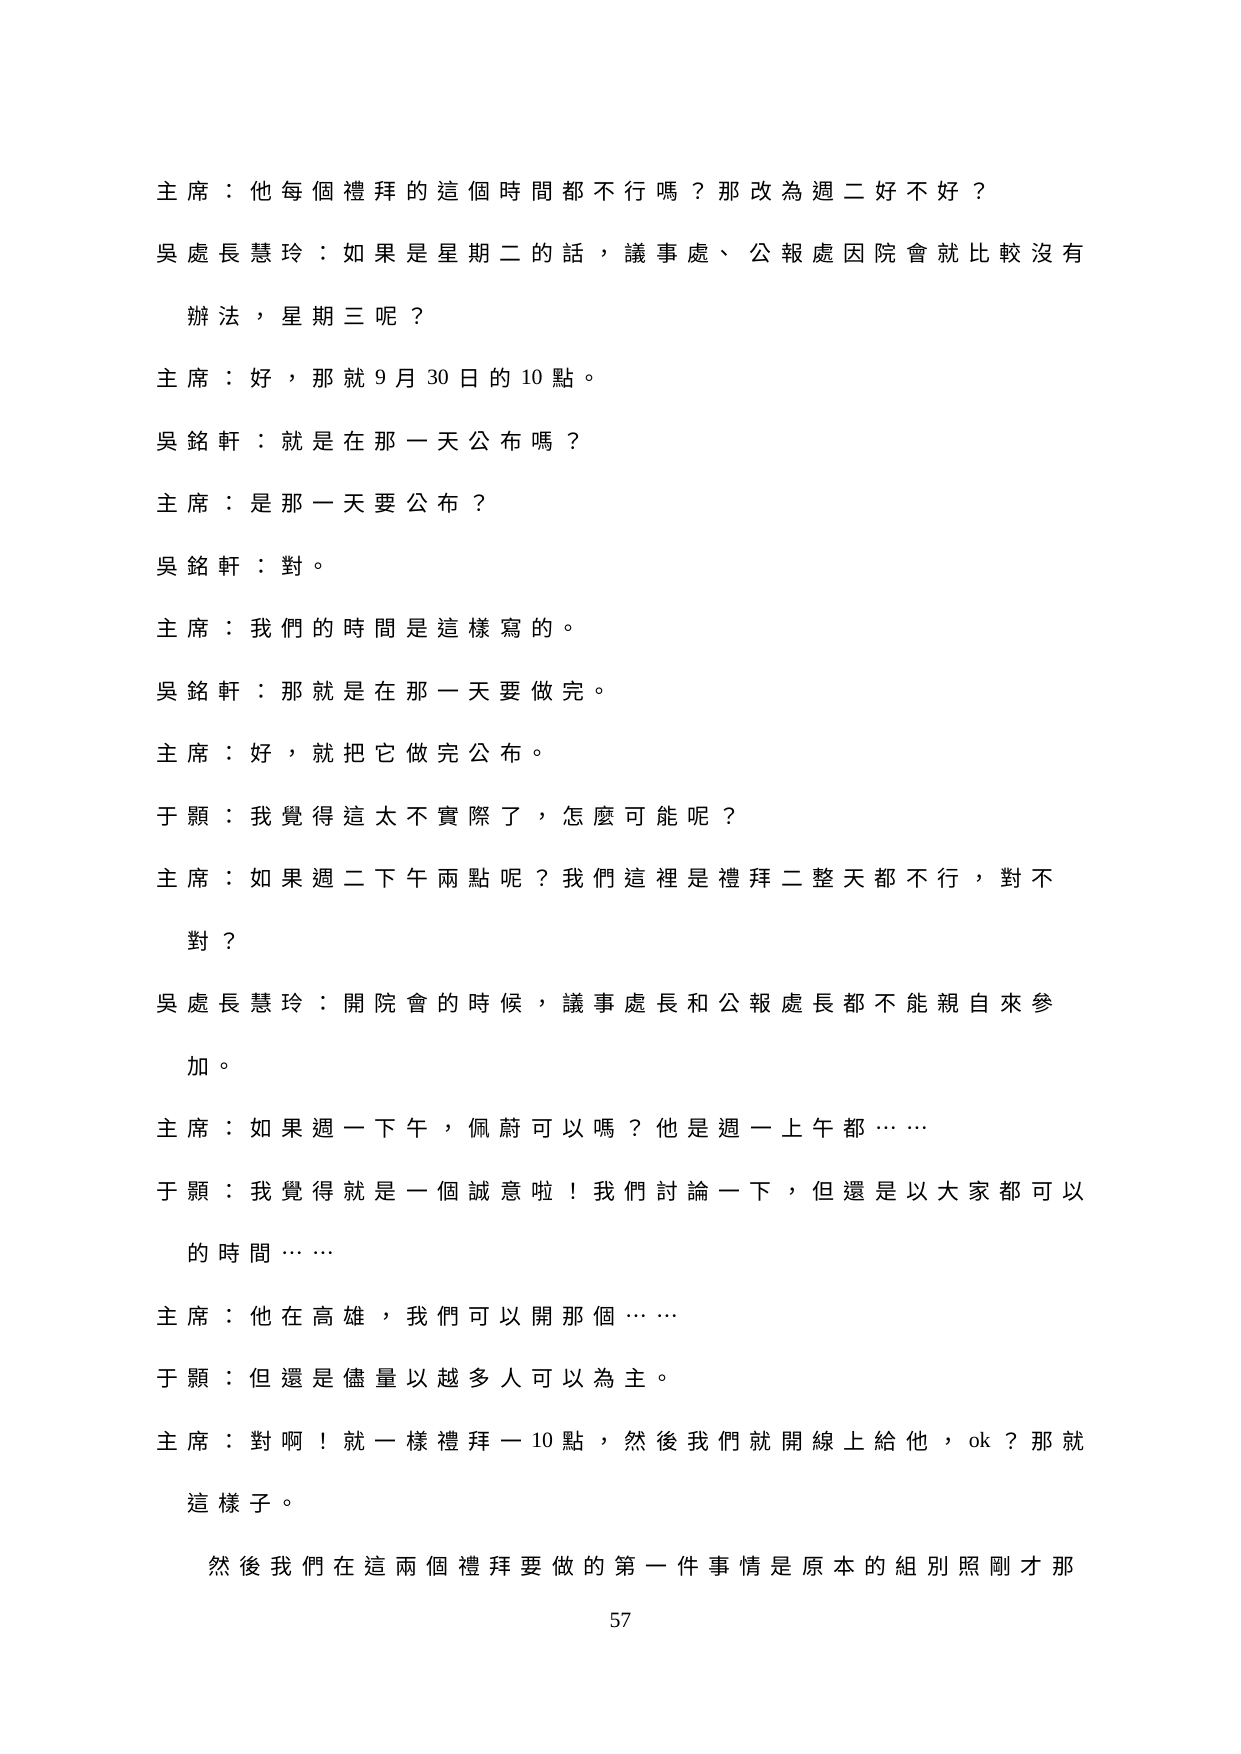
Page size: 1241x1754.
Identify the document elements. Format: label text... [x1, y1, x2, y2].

text 主席：對啊！就一樣禮拜一10點，然後我們就開線上給他，ok？那就這樣子。 [151, 1408, 1089, 1533]
text 主席：他在高雄，我們可以開那個…… [151, 1283, 1089, 1346]
text 吳處長慧玲：如果是星期二的話，議事處、公報處因院會就比較沒有辦法，星期三呢？ [151, 221, 1089, 346]
text 主席：如果週一下午，佩蔚可以嗎？他是週一上午都…… [151, 1096, 1089, 1158]
text 吳銘軒：那就是在那一天要做完。 [151, 658, 1089, 721]
text 于顥：但還是儘量以越多人可以為主。 [151, 1346, 1089, 1408]
text 吳銘軒：就是在那一天公布嗎？ [151, 408, 1089, 471]
text 主席：我們的時間是這樣寫的。 [151, 596, 1089, 658]
text 吳處長慧玲：開院會的時候，議事處長和公報處長都不能親自來參加。 [151, 971, 1089, 1096]
text 于顥：我覺得這太不實際了，怎麼可能呢？ [151, 783, 1089, 846]
text 主席：好，就把它做完公布。 [151, 721, 1089, 783]
text 主席：如果週二下午兩點呢？我們這裡是禮拜二整天都不行，對不對？ [151, 846, 1089, 971]
text 主席：是那一天要公布？ [151, 471, 1089, 533]
text 主席：他每個禮拜的這個時間都不行嗎？那改為週二好不好？ [151, 158, 1089, 221]
text 主席：好，那就9月30日的10點。 [151, 346, 1089, 408]
text 于顥：我覺得就是一個誠意啦！我們討論一下，但還是以大家都可以的時間…… [151, 1158, 1089, 1283]
text 吳銘軒：對。 [151, 533, 1089, 596]
text 然後我們在這兩個禮拜要做的第一件事情是原本的組別照剛才那 [173, 1533, 1089, 1596]
